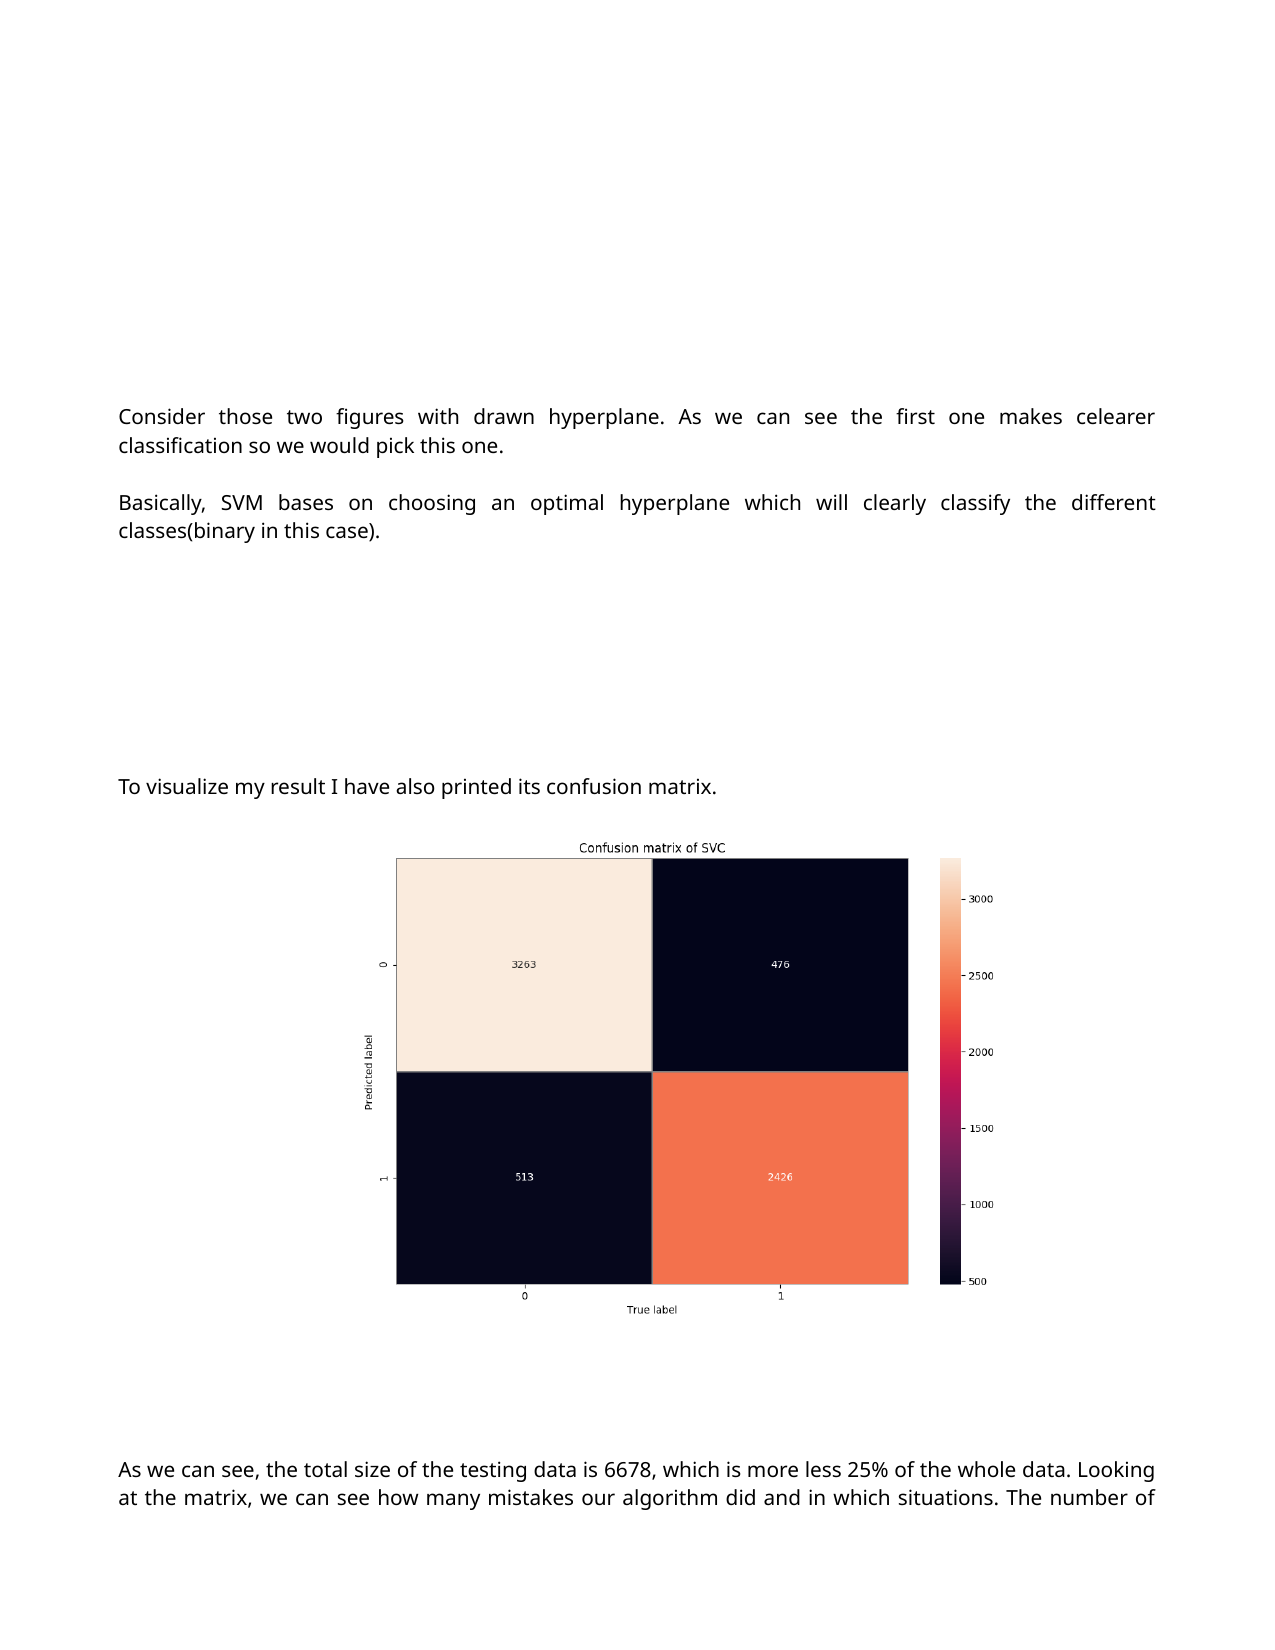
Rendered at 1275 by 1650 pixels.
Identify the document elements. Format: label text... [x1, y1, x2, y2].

text Basically, SVM bases on choosing an optimal hyperplane which will clearly classify the different classes(binary in this case). [118, 488, 1157, 545]
picture [335, 813, 1027, 1329]
text Consider those two figures with drawn hyperplane. As we can see the first one makes celearer classification so we would pick this one. [118, 402, 1157, 459]
text As we can see, the total size of the testing data is 6678, which is more less 25% of the whole data. Looking at the matrix, we can see how many mistakes our algorithm did and in which situations. The number of [118, 1455, 1157, 1512]
text To visualize my result I have also printed its confusion matrix. [118, 772, 1157, 801]
